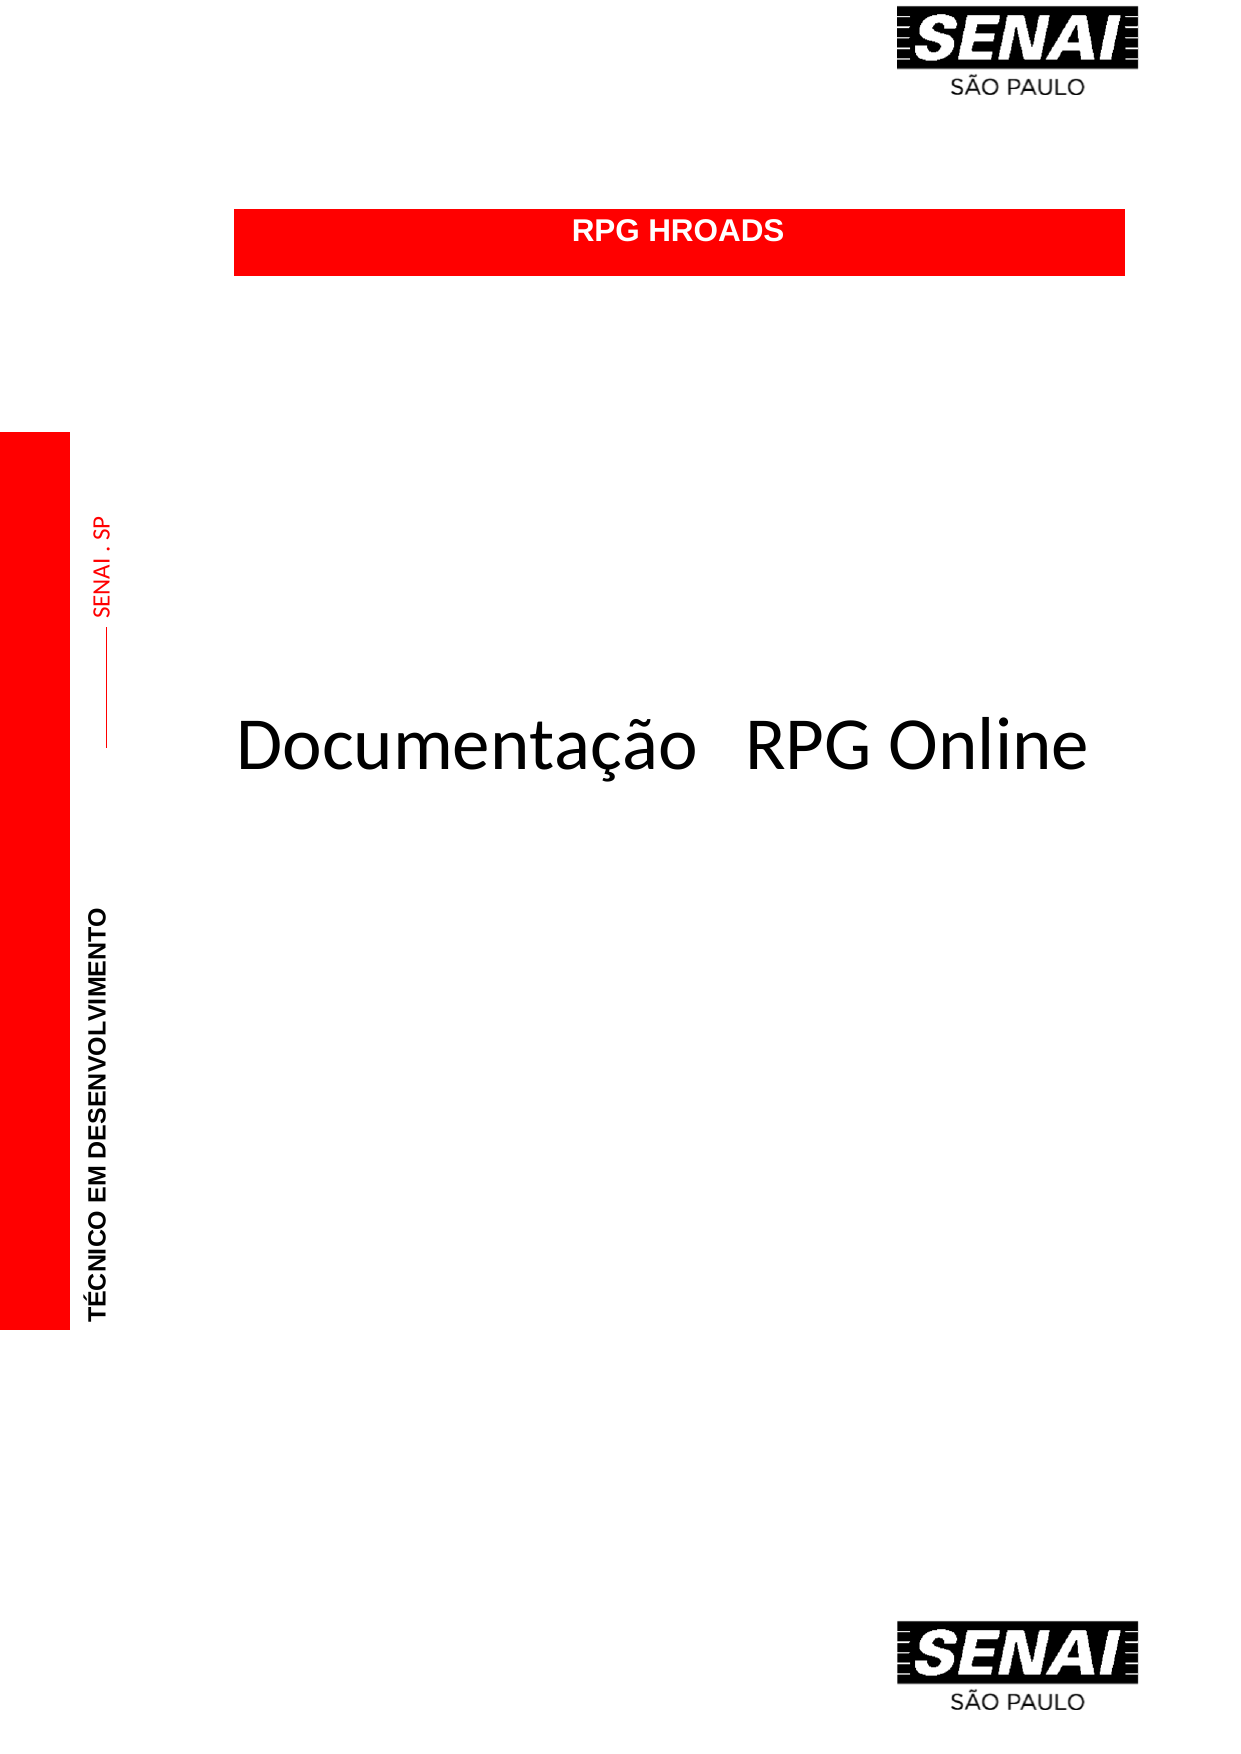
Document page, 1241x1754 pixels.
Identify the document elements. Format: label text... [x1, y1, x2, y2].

text RPG HROADS [236, 212, 1123, 274]
picture [897, 0, 1143, 95]
text Documentação RPG Online [236, 697, 1123, 788]
picture [897, 1614, 1143, 1710]
